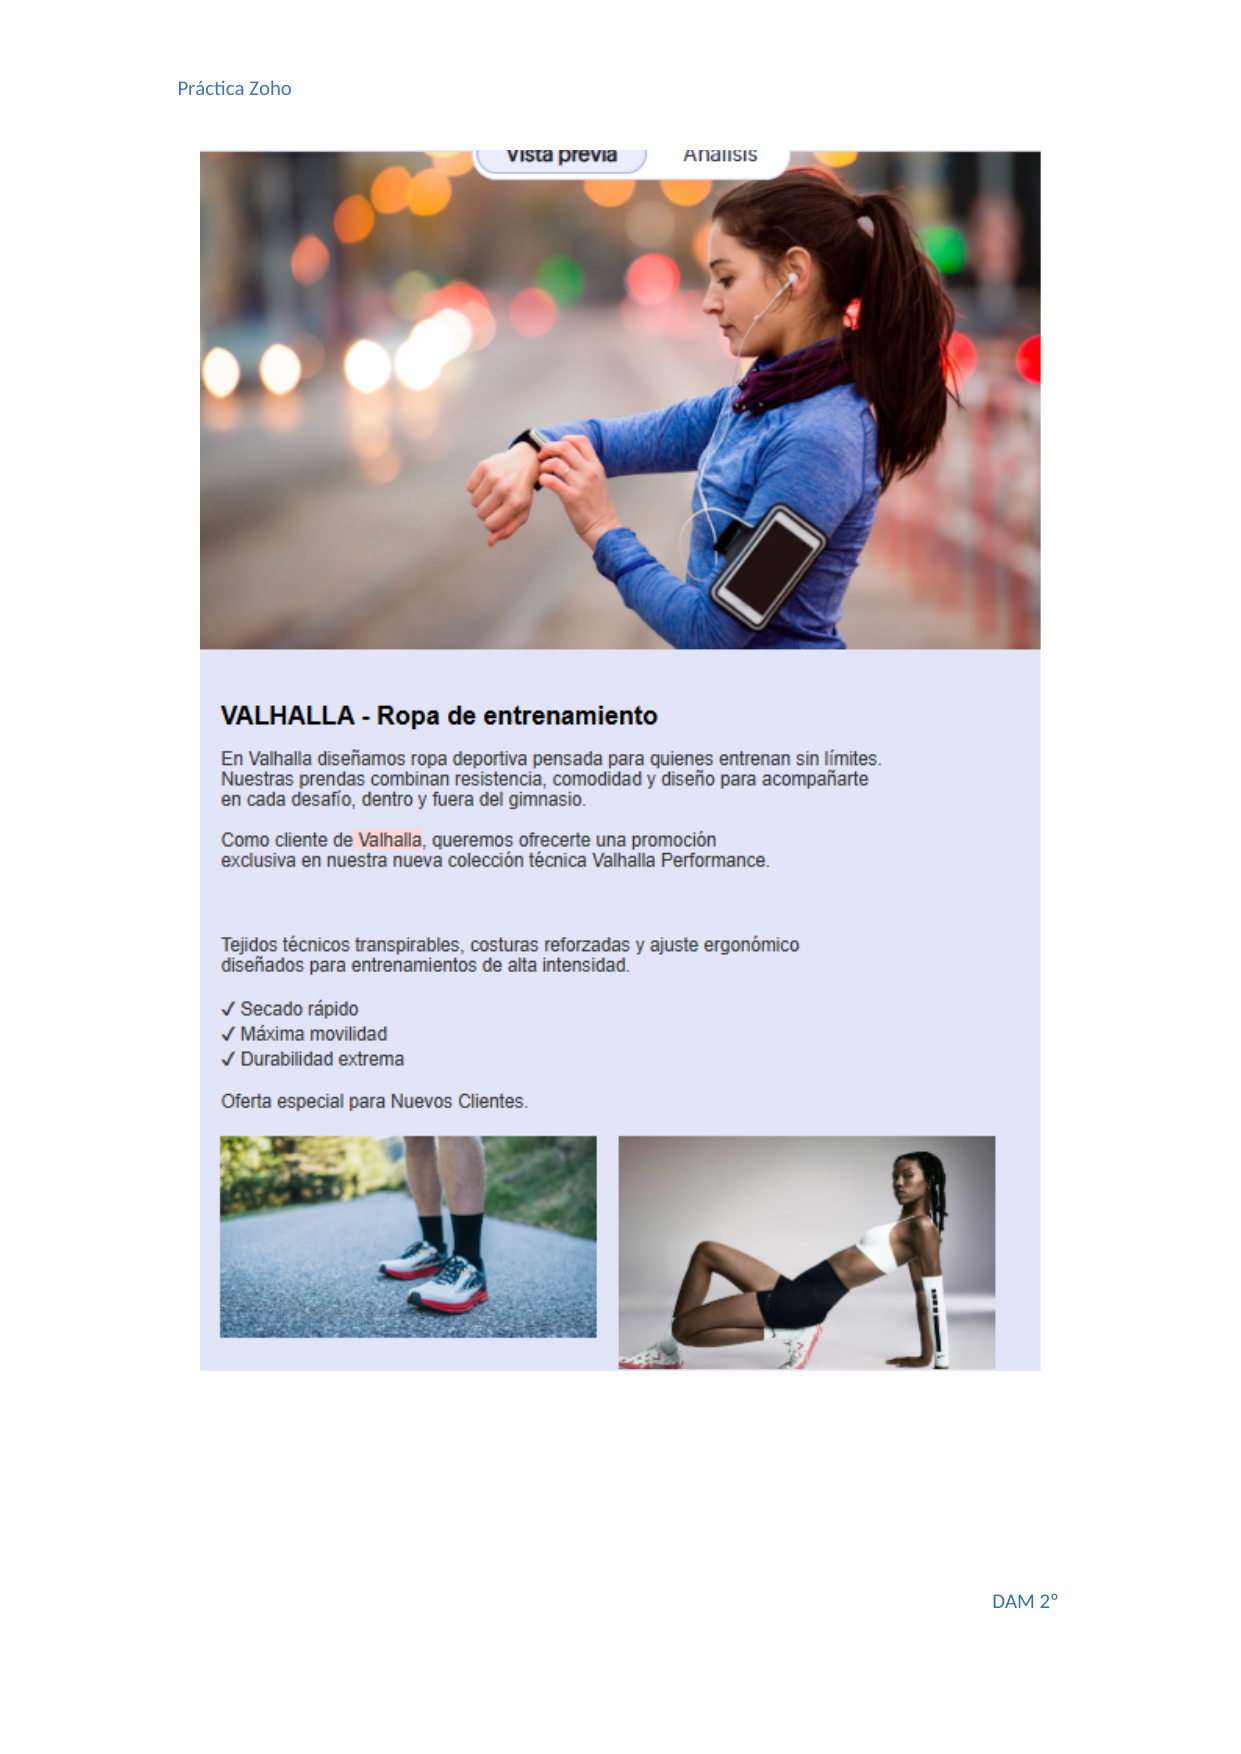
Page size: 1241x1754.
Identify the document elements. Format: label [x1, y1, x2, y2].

picture [200, 150, 1041, 1371]
